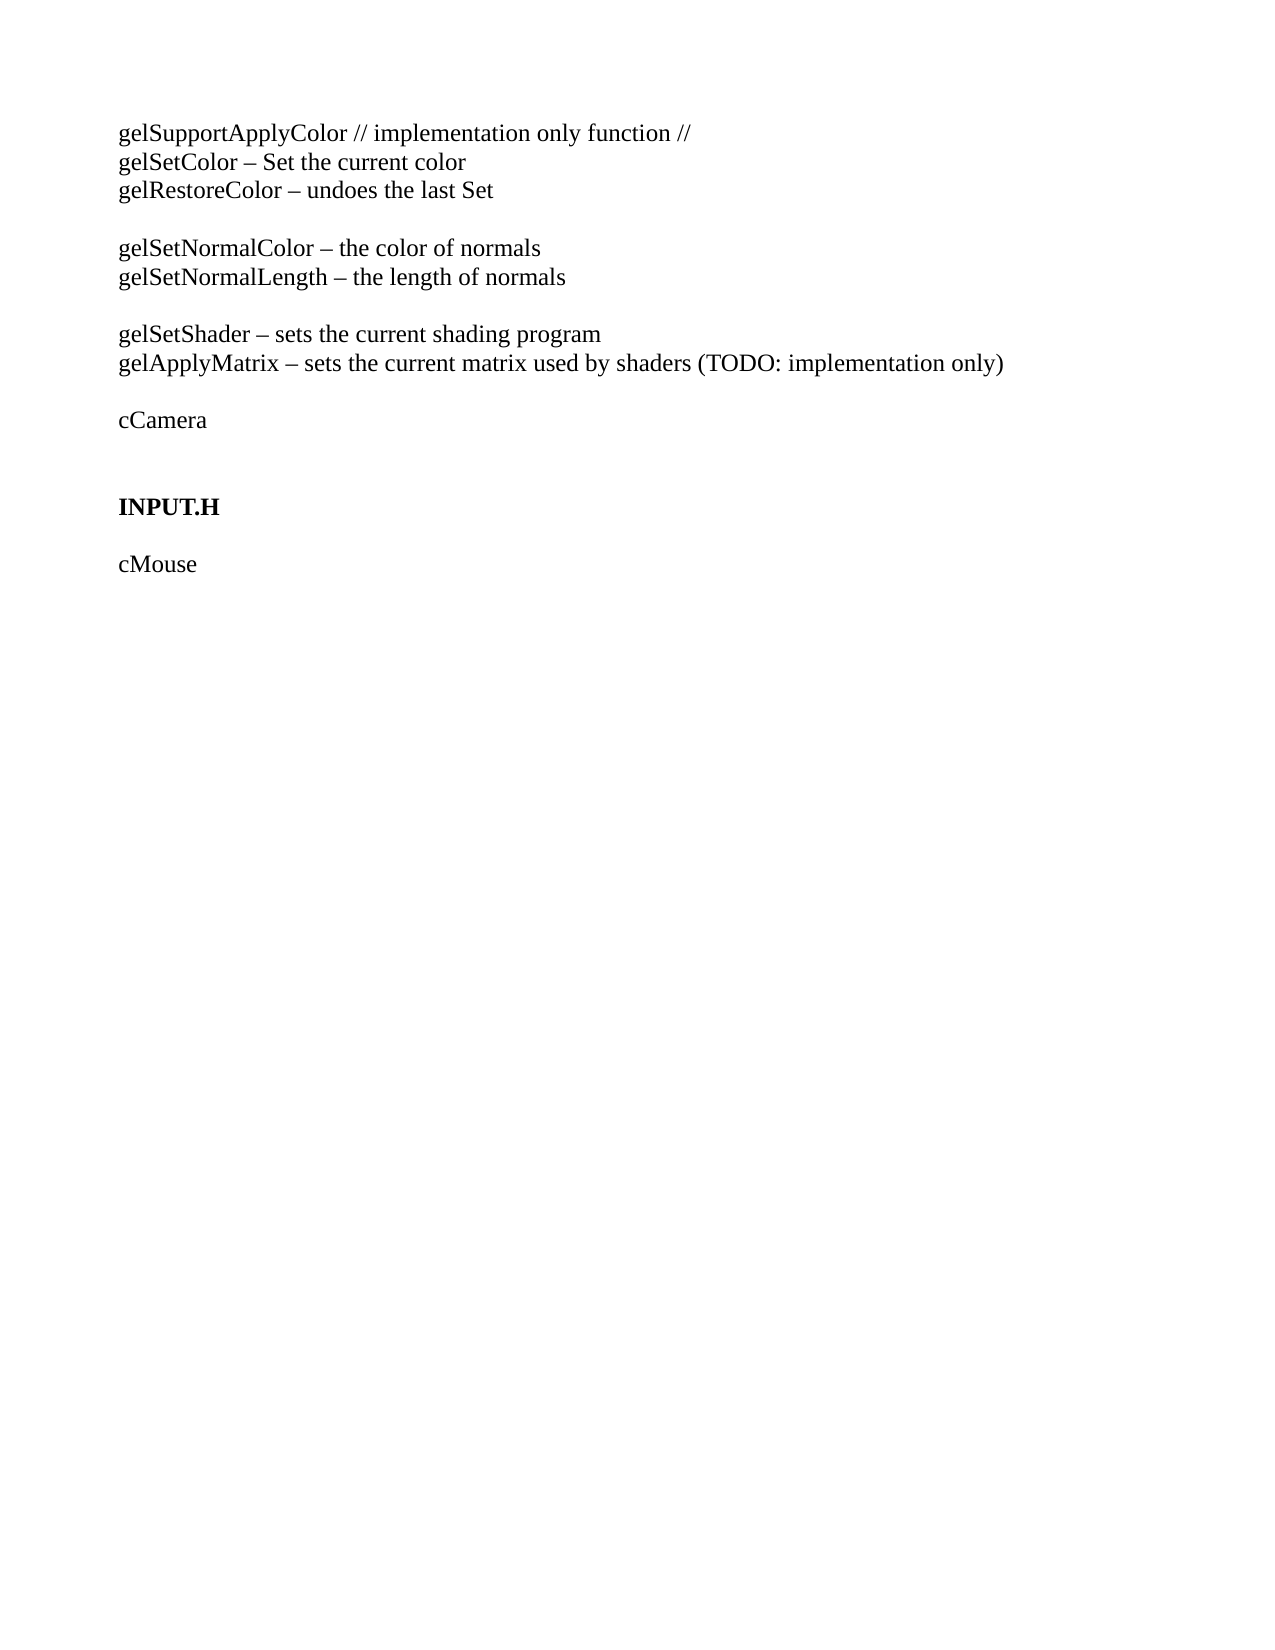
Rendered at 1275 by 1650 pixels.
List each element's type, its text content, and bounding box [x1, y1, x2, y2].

text cMouse [118, 549, 1157, 578]
text gelApplyMatrix – sets the current matrix used by shaders (TODO: implementation only) [118, 348, 1157, 377]
text gelSetShader – sets the current shading program [118, 319, 1157, 348]
text gelRestoreColor – undoes the last Set [118, 176, 1157, 204]
text gelSetNormalLength – the length of normals [118, 262, 1157, 291]
text cCamera [118, 406, 1157, 434]
text gelSetNormalColor – the color of normals [118, 233, 1157, 262]
text gelSupportApplyColor // implementation only function // [118, 118, 1157, 147]
text gelSetColor – Set the current color [118, 147, 1157, 176]
text INPUT.H [118, 492, 1157, 521]
